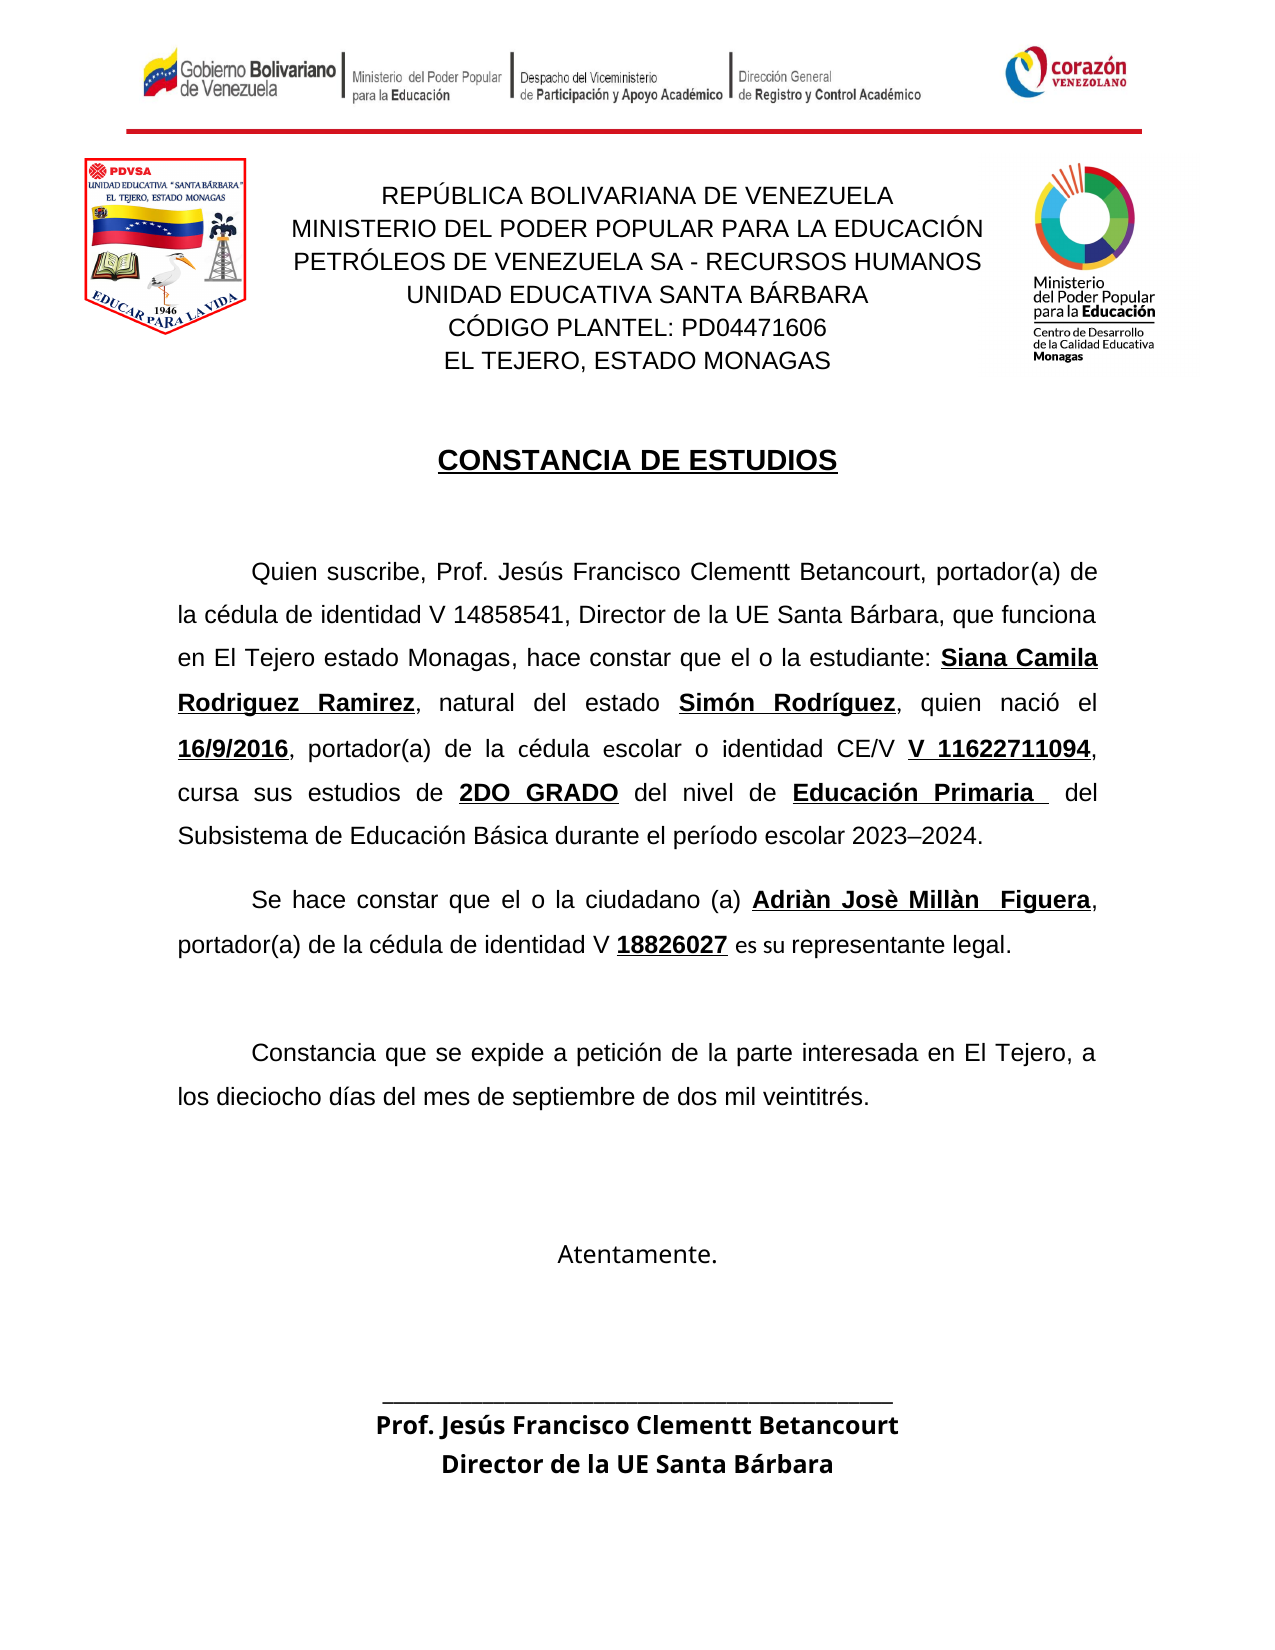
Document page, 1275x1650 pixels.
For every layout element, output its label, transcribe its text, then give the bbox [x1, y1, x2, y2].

text Director de la UE Santa Bárbara [177, 1447, 1098, 1481]
text ______________________________________________ [177, 1373, 1098, 1407]
text CÓDIGO PLANTEL: PD04471606 [177, 313, 978, 341]
text UNIDAD EDUCATIVA SANTA BÁRBARA [252, 280, 978, 308]
picture [978, 153, 1200, 377]
subtitle PETRÓLEOS DE VENEZUELA SA - RECURSOS HUMANOS [252, 247, 978, 275]
subtitle CONSTANCIA DE ESTUDIOS [177, 443, 1098, 476]
subtitle REPÚBLICA BOLIVARIANA DE VENEZUELA [252, 181, 978, 209]
picture [126, 11, 1142, 134]
text Se hace constar que el o la ciudadano (a) Adriàn Josè Millàn Figuera, portador(a) de la cédula de identidad V 18826027 es su representante legal. [177, 885, 1098, 959]
text Constancia que se expide a petición de la parte interesada en El Tejero, a los dieciocho días del mes de septiembre de dos mil veintitrés. [177, 1038, 1098, 1110]
subtitle MINISTERIO DEL PODER POPULAR PARA LA EDUCACIÓN [252, 214, 978, 242]
picture [79, 158, 252, 335]
text Atentamente. [177, 1237, 1098, 1271]
text EL TEJERO, ESTADO MONAGAS [177, 346, 978, 374]
text Quien suscribe, Prof. Jesús Francisco Clementt Betancourt, portador(a) de la cédula de identidad V 14858541, Director de la UE Santa Bárbara, que funciona en El Tejero estado Monagas, hace constar que el o la estudiante: Siana Camila Rodriguez Ramirez, natural del estado Simón Rodríguez, quien nació el 16/9/2016, portador(a) de la cédula escolar o identidad CE/V V 11622711094, cursa sus estudios de 2DO GRADO del nivel de Educación Primaria del Subsistema de Educación Básica durante el período escolar 2023–2024. [177, 557, 1098, 849]
text Prof. Jesús Francisco Clementt Betancourt [177, 1407, 1098, 1441]
